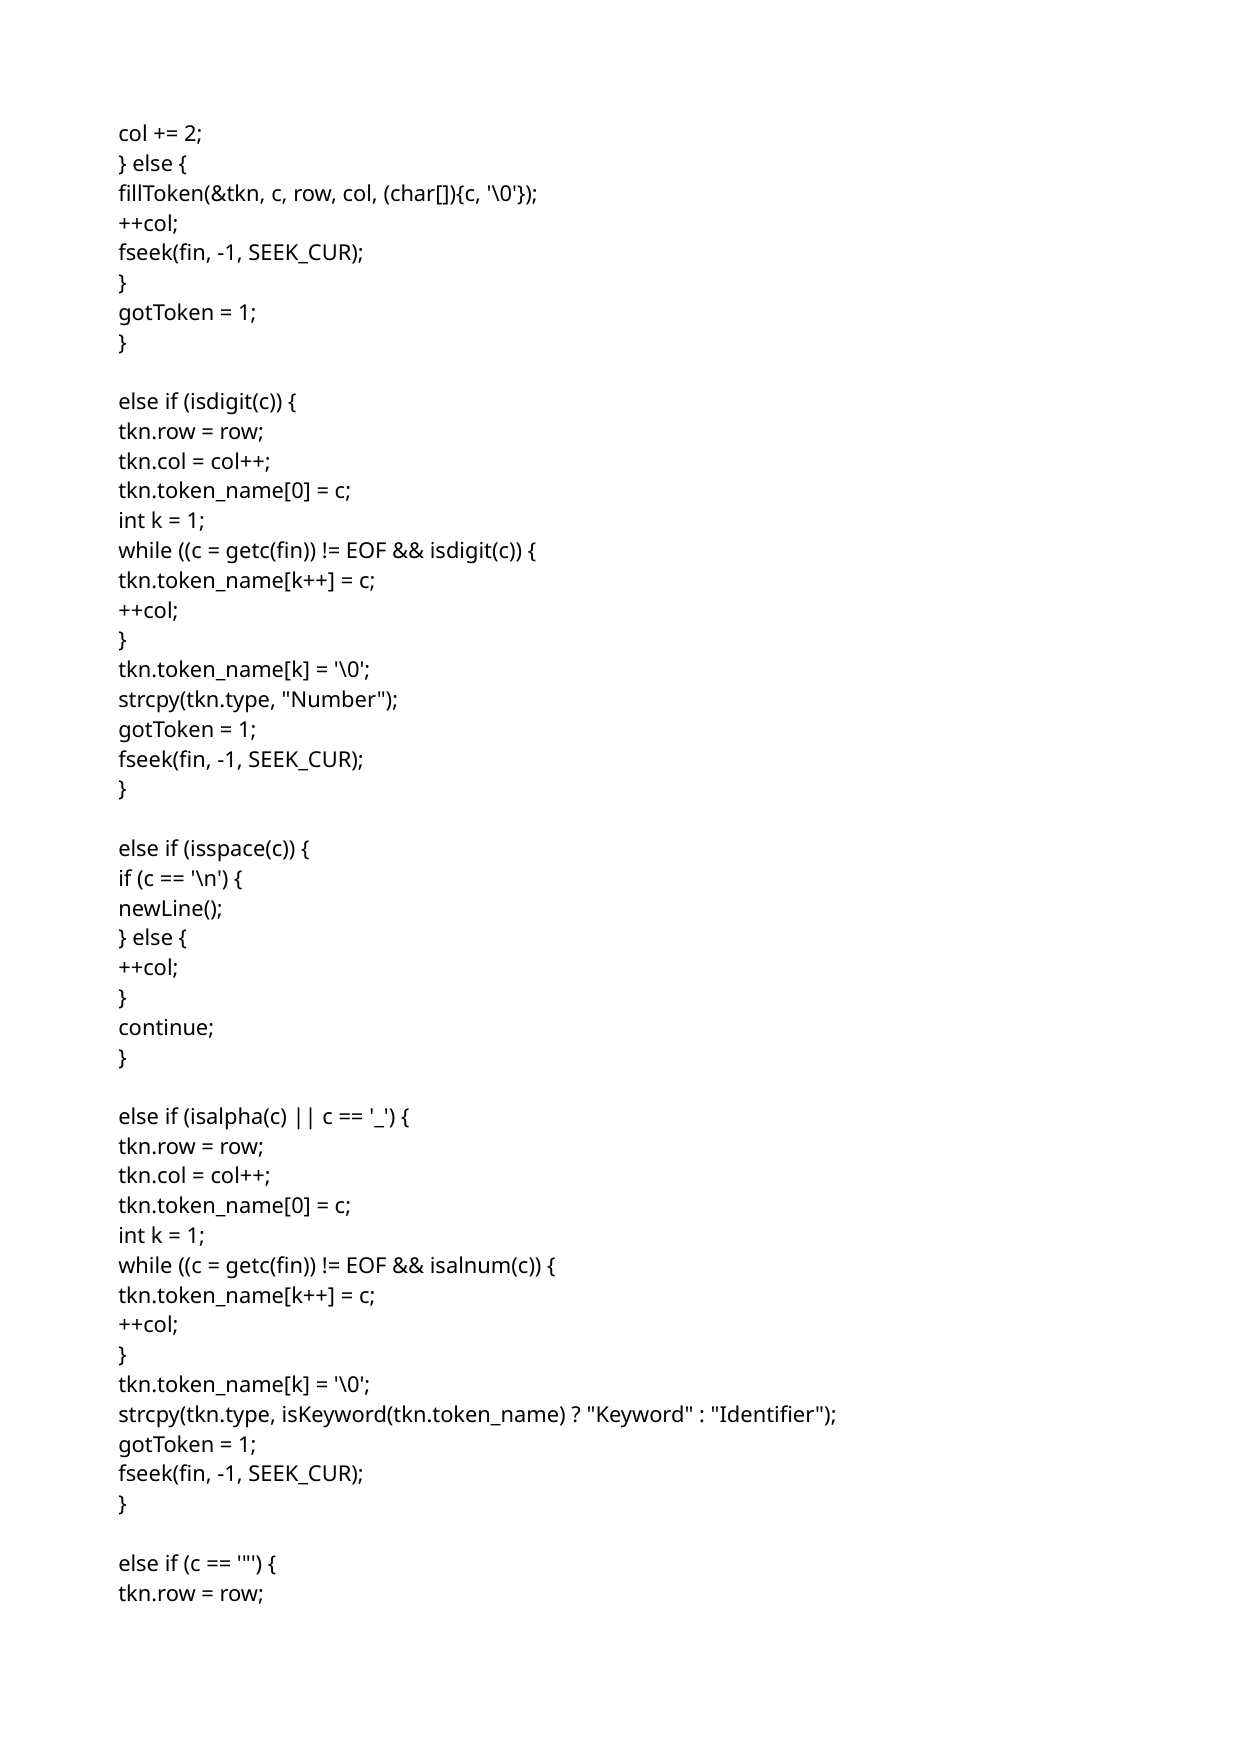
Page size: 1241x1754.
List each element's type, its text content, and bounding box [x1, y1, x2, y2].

text tkn.token_name[k++] = c; [118, 1280, 1122, 1309]
text tkn.col = col++; [118, 446, 1122, 476]
text } [118, 1488, 1122, 1518]
text col += 2; [118, 118, 1122, 148]
text tkn.row = row; [118, 1131, 1122, 1161]
text tkn.token_name[k] = '\0'; [118, 1369, 1122, 1399]
text strcpy(tkn.type, isKeyword(tkn.token_name) ? "Keyword" : "Identifier"); [118, 1399, 1122, 1429]
text } [118, 773, 1122, 803]
text fseek(fin, -1, SEEK_CUR); [118, 744, 1122, 773]
text tkn.token_name[k++] = c; [118, 565, 1122, 595]
text ++col; [118, 207, 1122, 237]
text } [118, 1041, 1122, 1071]
text tkn.token_name[0] = c; [118, 476, 1122, 505]
text tkn.col = col++; [118, 1161, 1122, 1190]
text strcpy(tkn.type, "Number"); [118, 684, 1122, 714]
text } else { [118, 922, 1122, 952]
text fseek(fin, -1, SEEK_CUR); [118, 1458, 1122, 1488]
text if (c == '\n') { [118, 863, 1122, 892]
text ++col; [118, 952, 1122, 982]
text else if (c == '"') { [118, 1548, 1122, 1577]
text tkn.row = row; [118, 416, 1122, 446]
text } [118, 624, 1122, 654]
text } [118, 1339, 1122, 1369]
text while ((c = getc(fin)) != EOF && isalnum(c)) { [118, 1250, 1122, 1280]
text else if (isdigit(c)) { [118, 386, 1122, 416]
text } [118, 267, 1122, 297]
text gotToken = 1; [118, 1429, 1122, 1458]
text while ((c = getc(fin)) != EOF && isdigit(c)) { [118, 535, 1122, 565]
text tkn.token_name[0] = c; [118, 1190, 1122, 1220]
text ++col; [118, 595, 1122, 624]
text ++col; [118, 1309, 1122, 1339]
text newLine(); [118, 892, 1122, 922]
text continue; [118, 1012, 1122, 1041]
text tkn.row = row; [118, 1577, 1122, 1607]
text else if (isalpha(c) || c == '_') { [118, 1101, 1122, 1131]
text } [118, 327, 1122, 356]
text int k = 1; [118, 1220, 1122, 1250]
text int k = 1; [118, 505, 1122, 535]
text gotToken = 1; [118, 714, 1122, 744]
text } else { [118, 148, 1122, 178]
text fillToken(&tkn, c, row, col, (char[]){c, '\0'}); [118, 178, 1122, 207]
text gotToken = 1; [118, 297, 1122, 327]
text else if (isspace(c)) { [118, 833, 1122, 863]
text fseek(fin, -1, SEEK_CUR); [118, 237, 1122, 267]
text } [118, 982, 1122, 1012]
text tkn.token_name[k] = '\0'; [118, 654, 1122, 684]
